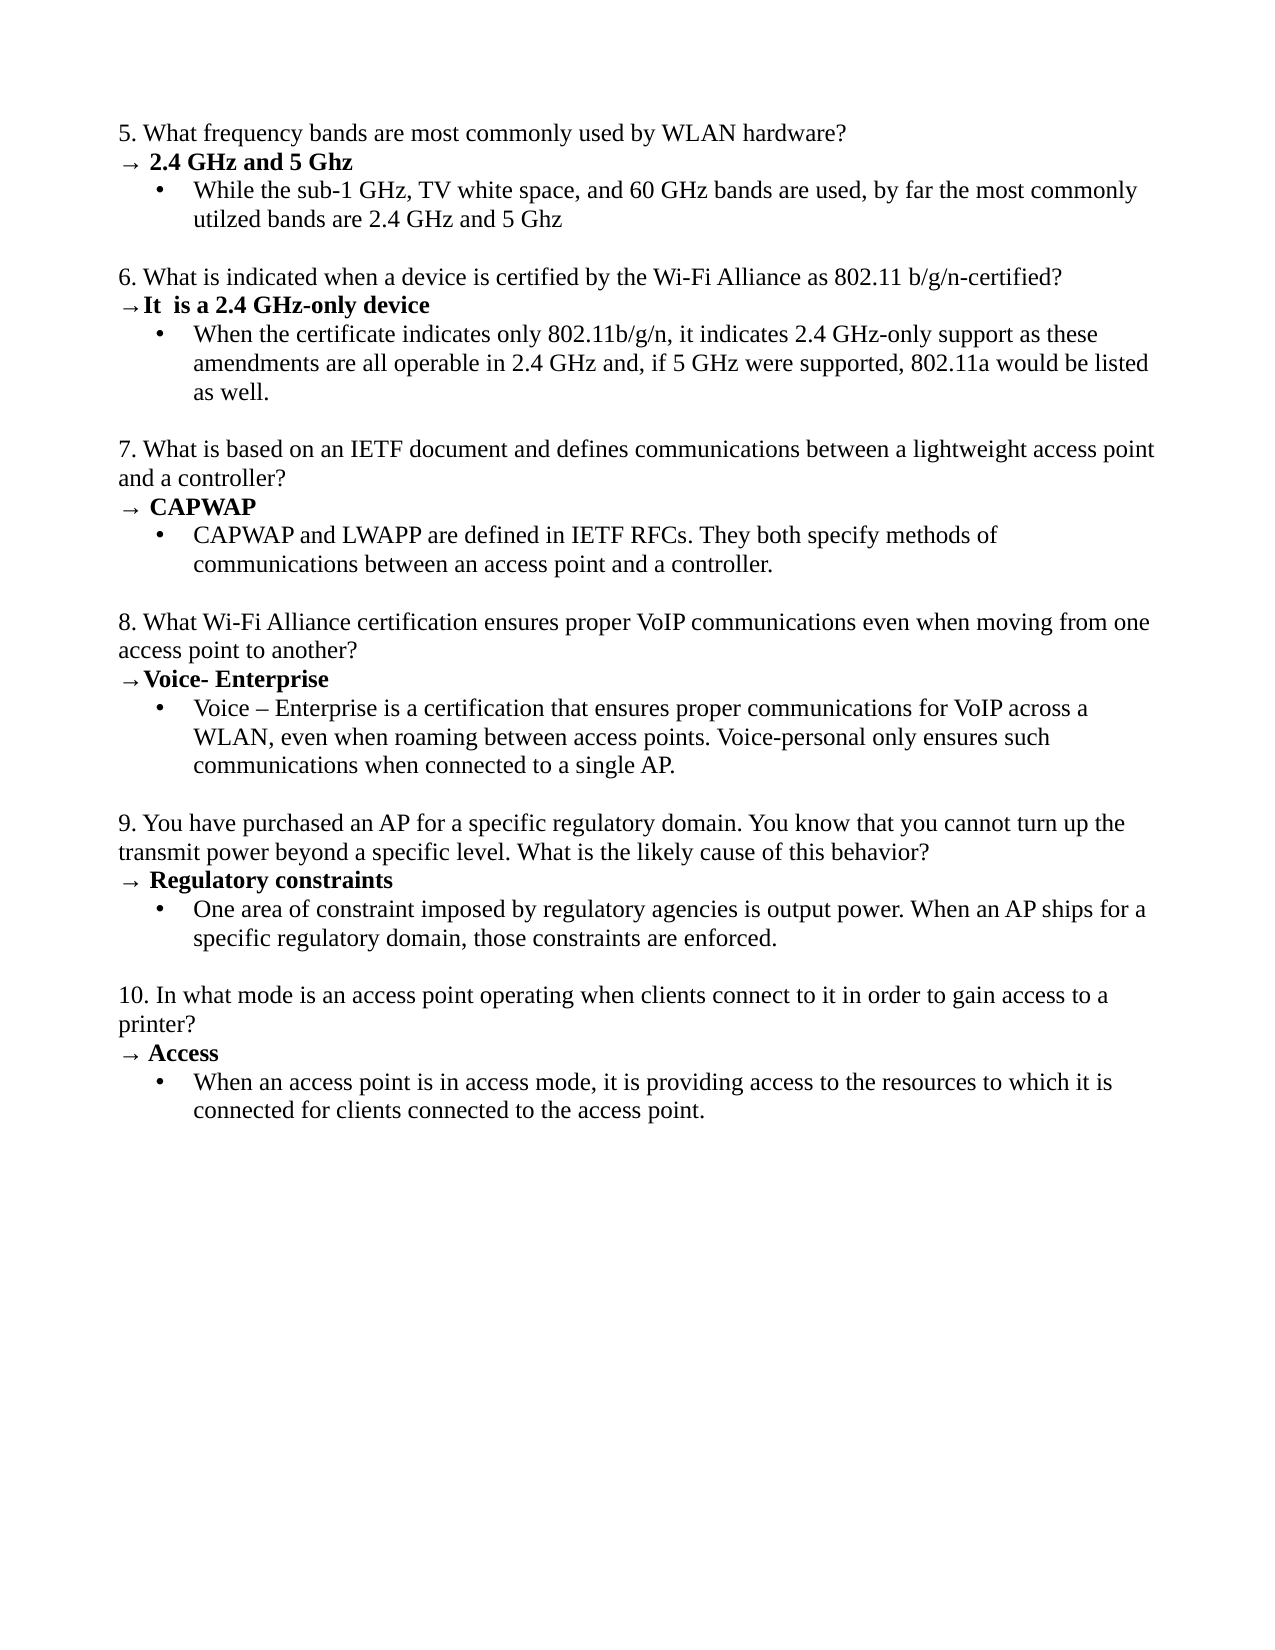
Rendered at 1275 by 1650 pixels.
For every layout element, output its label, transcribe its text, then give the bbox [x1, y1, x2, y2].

text 6. What is indicated when a device is certified by the Wi-Fi Alliance as 802.11 b/g/n-certified? [118, 262, 1157, 291]
text → CAPWAP [118, 492, 1157, 521]
text 8. What Wi-Fi Alliance certification ensures proper VoIP communications even when moving from one access point to another? [118, 607, 1157, 664]
list One area of constraint imposed by regulatory agencies is output power. When an AP ships for a specific regulatory domain, those constraints are enforced. [156, 894, 1157, 952]
list When an access point is in access mode, it is providing access to the resources to which it is connected for clients connected to the access point. [156, 1067, 1157, 1124]
text → 2.4 GHz and 5 Ghz [118, 147, 1157, 176]
list When the certificate indicates only 802.11b/g/n, it indicates 2.4 GHz-only support as these amendments are all operable in 2.4 GHz and, if 5 GHz were supported, 802.11a would be listed as well. [156, 319, 1157, 406]
list Voice – Enterprise is a certification that ensures proper communications for VoIP across a WLAN, even when roaming between access points. Voice-personal only ensures such communications when connected to a single AP. [156, 693, 1157, 779]
text 5. What frequency bands are most commonly used by WLAN hardware? [118, 118, 1157, 147]
text →It is a 2.4 GHz-only device [118, 291, 1157, 319]
list While the sub-1 GHz, TV white space, and 60 GHz bands are used, by far the most commonly utilzed bands are 2.4 GHz and 5 Ghz [156, 176, 1157, 233]
text 7. What is based on an IETF document and defines communications between a lightweight access point and a controller? [118, 434, 1157, 492]
text 10. In what mode is an access point operating when clients connect to it in order to gain access to a printer? [118, 981, 1157, 1038]
text 9. You have purchased an AP for a specific regulatory domain. You know that you cannot turn up the transmit power beyond a specific level. What is the likely cause of this behavior? [118, 808, 1157, 866]
text →Voice- Enterprise [118, 664, 1157, 693]
text → Access [118, 1038, 1157, 1067]
text → Regulatory constraints [118, 866, 1157, 894]
list CAPWAP and LWAPP are defined in IETF RFCs. They both specify methods of communications between an access point and a controller. [156, 521, 1157, 578]
